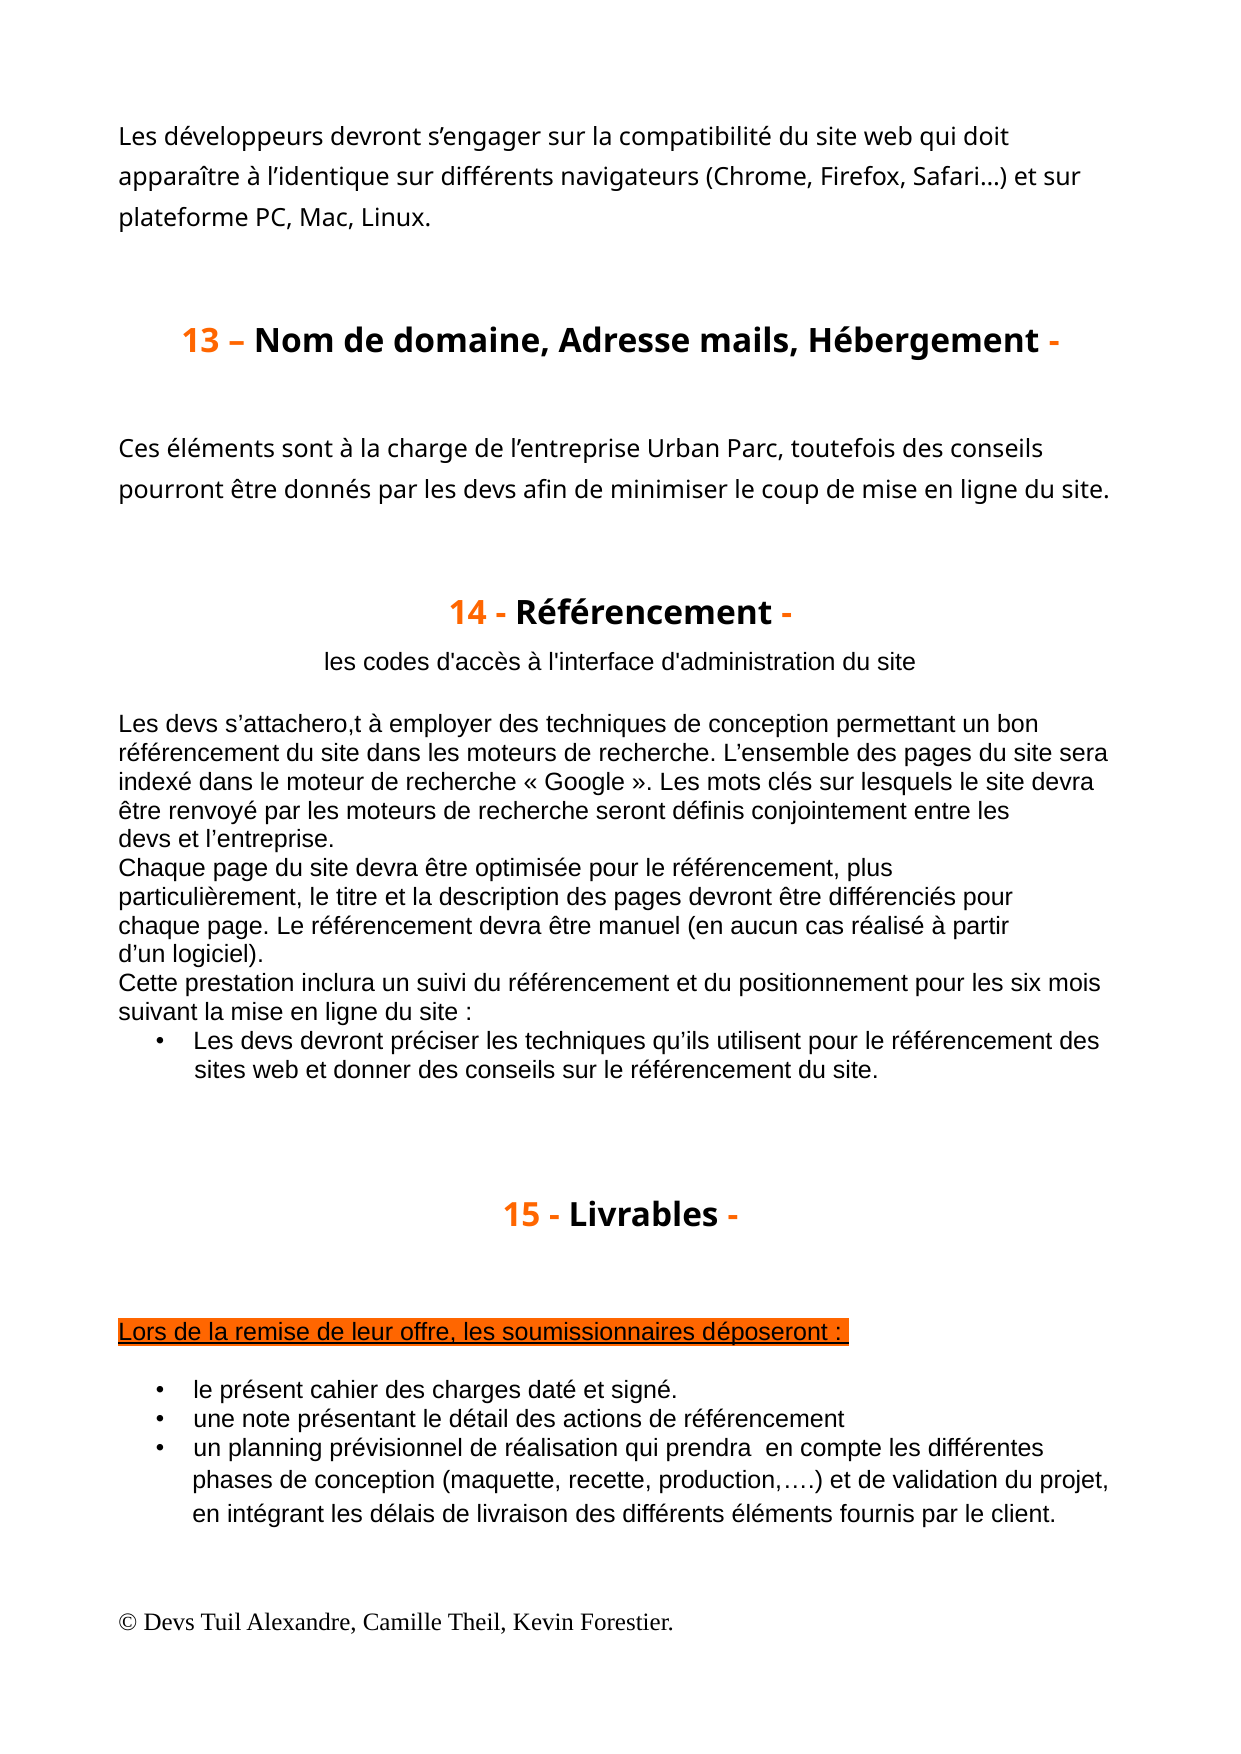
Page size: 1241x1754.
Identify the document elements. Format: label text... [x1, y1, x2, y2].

text Les devs s’attachero,t à employer des techniques de conception permettant un bon [118, 709, 1122, 738]
list Les devs devront préciser les techniques qu’ils utilisent pour le référencement des [156, 1026, 1122, 1054]
list un planning prévisionnel de réalisation qui prendra en compte les différentes [156, 1433, 1122, 1461]
text Cette prestation inclura un suivi du référencement et du positionnement pour les six mois suivant la mise en ligne du site : [118, 968, 1122, 1026]
subtitle 14 - Référencement - [118, 588, 1122, 634]
text référencement du site dans les moteurs de recherche. L’ensemble des pages du site sera [118, 738, 1122, 767]
text indexé dans le moteur de recherche « Google ». Les mots clés sur lesquels le site devra [118, 767, 1122, 796]
text Lors de la remise de leur offre, les soumissionnaires déposeront : [118, 1317, 1122, 1346]
text en intégrant les délais de livraison des différents éléments fournis par le client. [118, 1496, 1122, 1529]
text être renvoyé par les moteurs de recherche seront définis conjointement entre les [118, 796, 1122, 824]
text devs et l’entreprise. [118, 824, 1122, 853]
subtitle 15 - Livrables - [118, 1190, 1122, 1236]
text les codes d'accès à l'interface d'administration du site [118, 647, 1122, 675]
text Ces éléments sont à la charge de l’entreprise Urban Parc, toutefois des conseils pourront être donnés par les devs afin de minimiser le coup de mise en ligne du site. [118, 431, 1122, 505]
text Chaque page du site devra être optimisée pour le référencement, plus [118, 853, 1122, 882]
list le présent cahier des charges daté et signé. [156, 1375, 1122, 1404]
text d’un logiciel). [118, 939, 1122, 968]
text phases de conception (maquette, recette, production,….) et de validation du projet, [118, 1461, 1122, 1496]
text sites web et donner des conseils sur le référencement du site. [118, 1054, 1122, 1083]
subtitle 13 – Nom de domaine, Adresse mails, Hébergement - [118, 317, 1122, 363]
list une note présentant le détail des actions de référencement [156, 1404, 1122, 1433]
text particulièrement, le titre et la description des pages devront être différenciés pour [118, 882, 1122, 911]
text chaque page. Le référencement devra être manuel (en aucun cas réalisé à partir [118, 911, 1122, 939]
text Les développeurs devront s’engager sur la compatibilité du site web qui doit apparaître à l’identique sur différents navigateurs (Chrome, Firefox, Safari…) et sur plateforme PC, Mac, Linux. [118, 118, 1122, 234]
